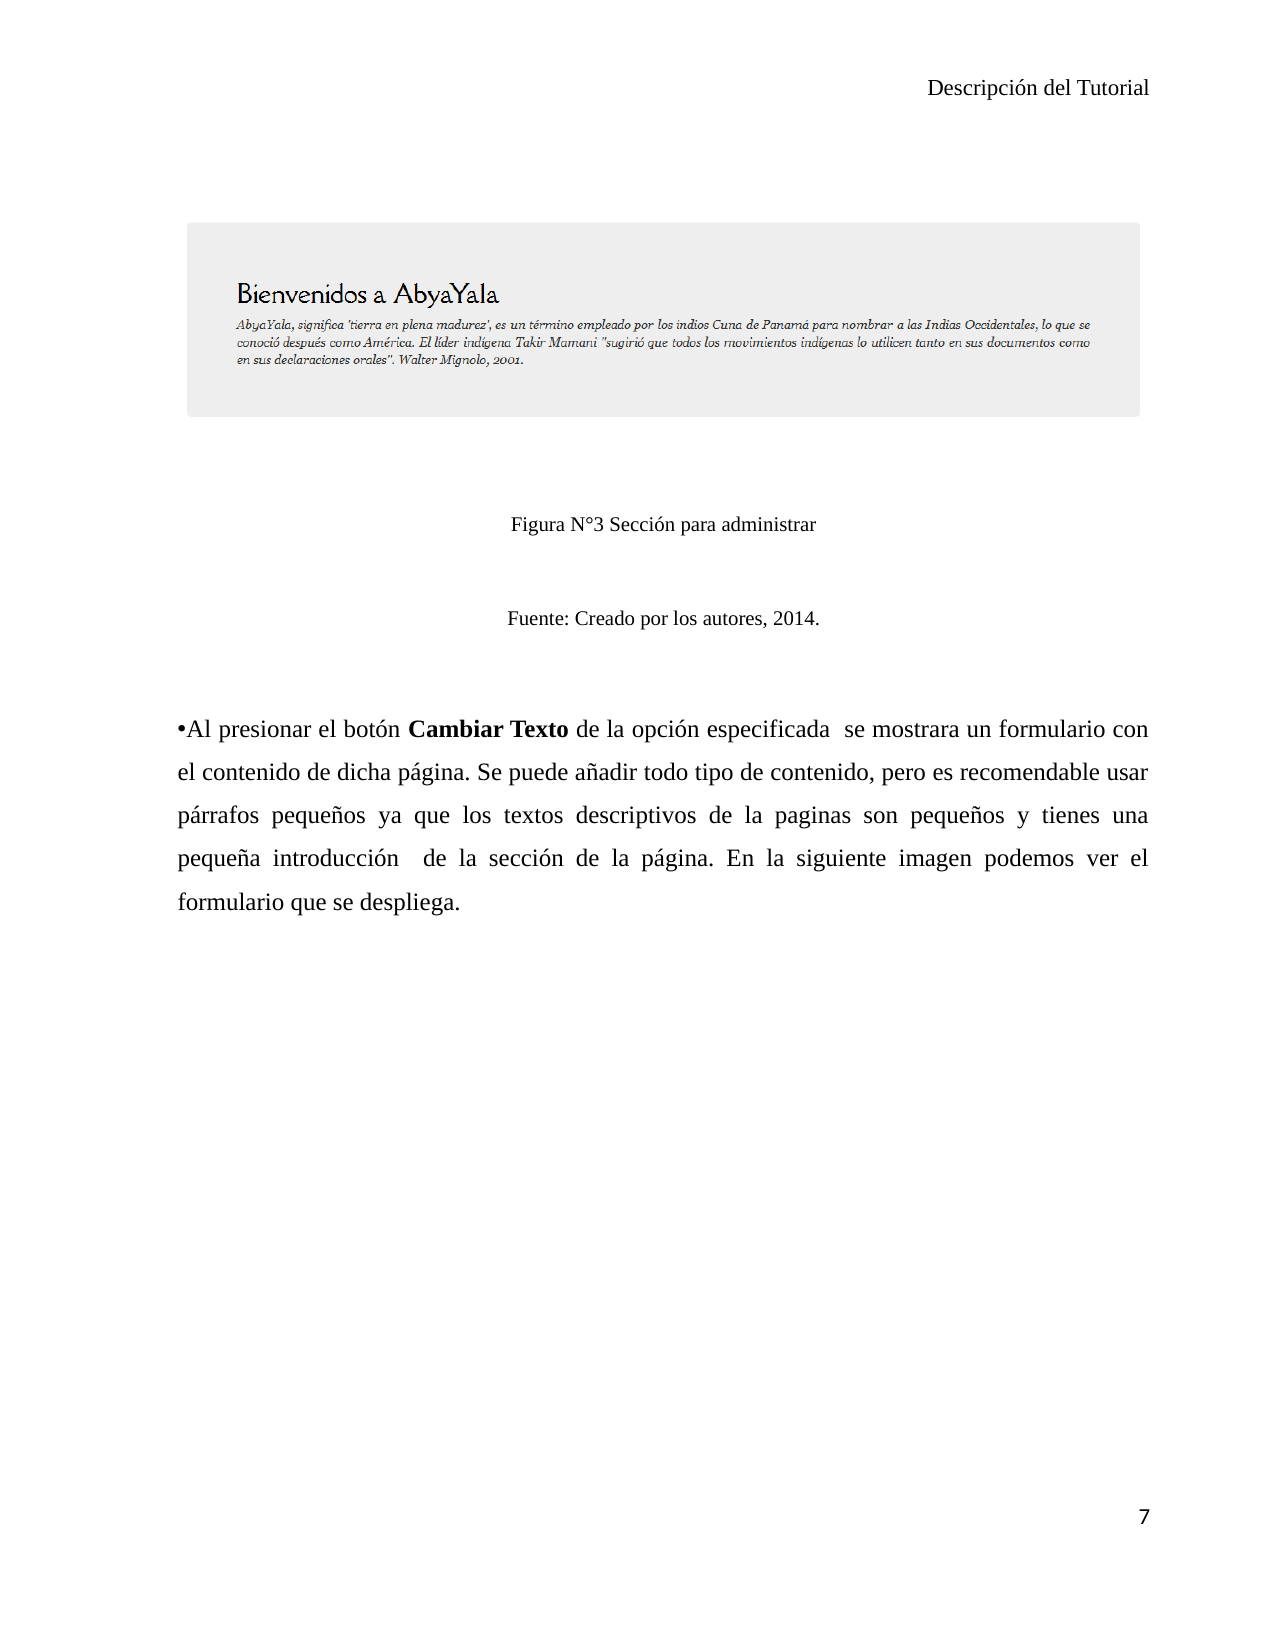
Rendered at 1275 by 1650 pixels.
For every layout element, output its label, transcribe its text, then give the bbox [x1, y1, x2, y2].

list Al presionar el botón Cambiar Texto de la opción especificada se mostrara un formulario con el contenido de dicha página. Se puede añadir todo tipo de contenido, pero es recomendable usar párrafos pequeños ya que los textos descriptivos de la paginas son pequeños y tienes una pequeña introducción de la sección de la página. En la siguiente imagen podemos ver el formulario que se despliega. [177, 714, 1150, 915]
text Fuente: Creado por los autores, 2014. [177, 606, 1150, 630]
text Figura N°3 Sección para administrar [177, 511, 1150, 536]
